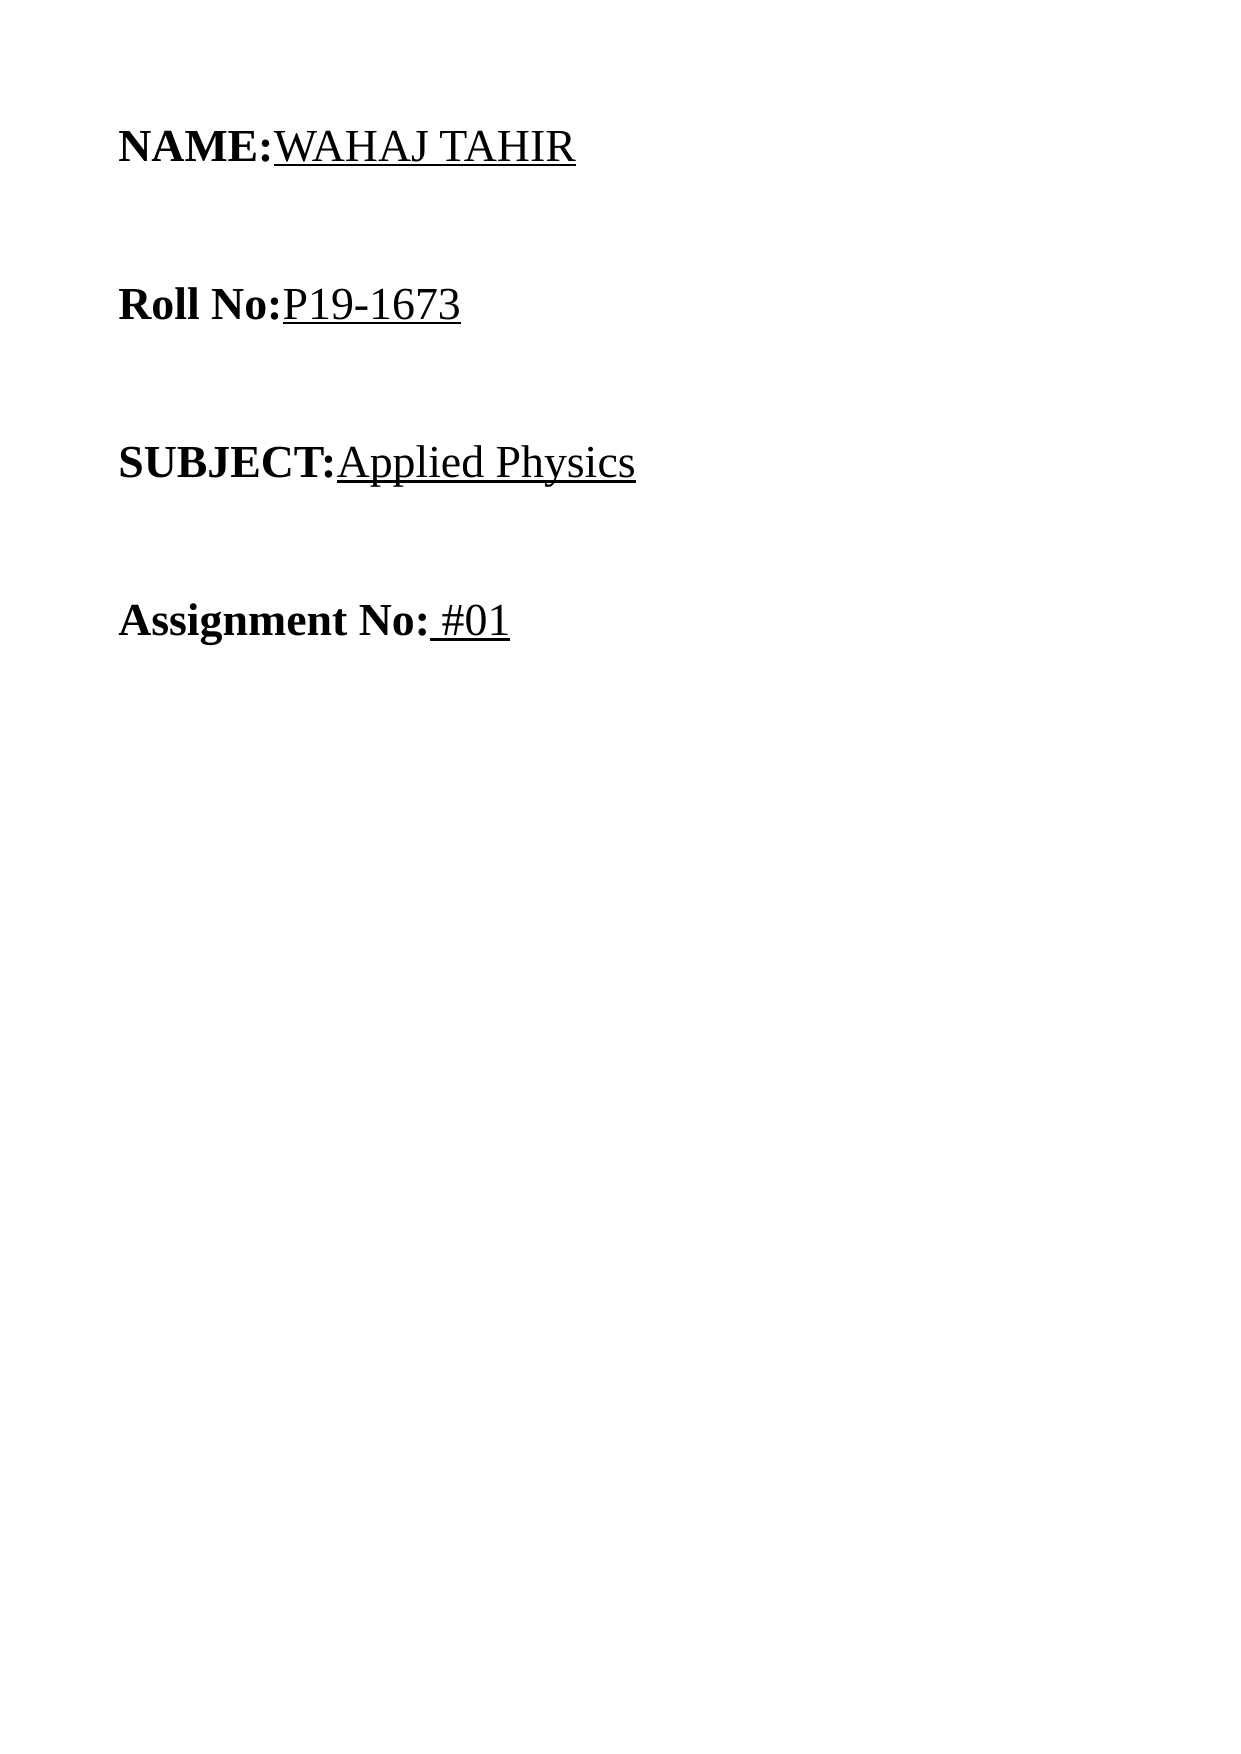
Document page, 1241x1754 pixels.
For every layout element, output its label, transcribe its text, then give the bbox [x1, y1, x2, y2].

text SUBJECT:Applied Physics [118, 434, 1122, 487]
text NAME:WAHAJ TAHIR [118, 118, 1122, 171]
text Roll No:P19-1673 [118, 276, 1122, 329]
text Assignment No: #01 [118, 592, 1122, 645]
